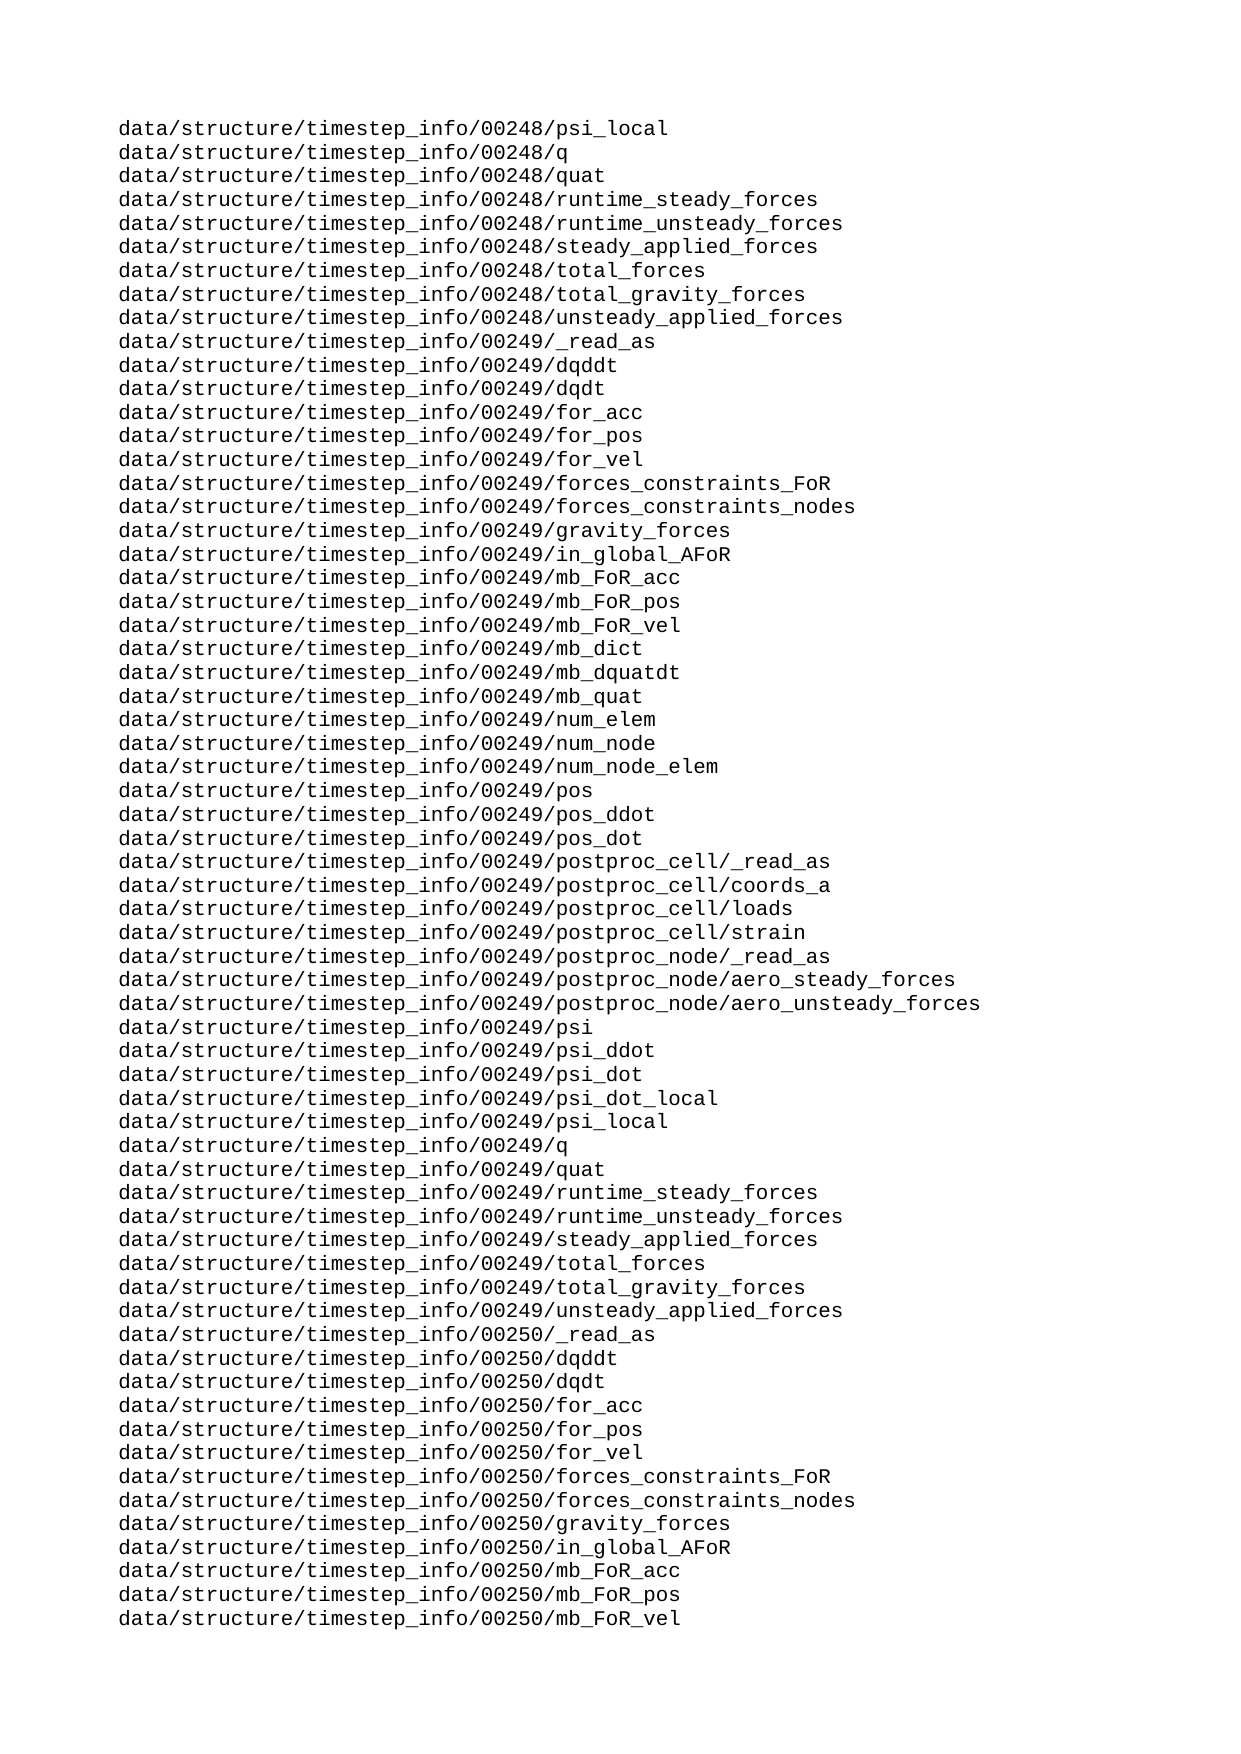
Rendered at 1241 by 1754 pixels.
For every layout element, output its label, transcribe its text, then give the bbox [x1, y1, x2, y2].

text data/structure/timestep_info/00249/forces_constraints_nodes [118, 496, 1122, 520]
text data/structure/timestep_info/00249/quat [118, 1158, 1122, 1182]
text data/structure/timestep_info/00249/mb_quat [118, 686, 1122, 709]
text data/structure/timestep_info/00248/quat [118, 165, 1122, 189]
text data/structure/timestep_info/00250/dqddt [118, 1348, 1122, 1371]
text data/structure/timestep_info/00249/for_pos [118, 426, 1122, 449]
text data/structure/timestep_info/00249/total_forces [118, 1253, 1122, 1277]
text data/structure/timestep_info/00249/mb_FoR_acc [118, 567, 1122, 591]
text data/structure/timestep_info/00250/in_global_AFoR [118, 1537, 1122, 1561]
text data/structure/timestep_info/00249/postproc_node/aero_unsteady_forces [118, 993, 1122, 1017]
text data/structure/timestep_info/00249/forces_constraints_FoR [118, 473, 1122, 496]
text data/structure/timestep_info/00249/pos_ddot [118, 804, 1122, 827]
text data/structure/timestep_info/00249/for_acc [118, 402, 1122, 426]
text data/structure/timestep_info/00249/mb_dict [118, 638, 1122, 662]
text data/structure/timestep_info/00249/postproc_node/aero_steady_forces [118, 969, 1122, 993]
text data/structure/timestep_info/00249/unsteady_applied_forces [118, 1300, 1122, 1324]
text data/structure/timestep_info/00249/psi [118, 1017, 1122, 1040]
text data/structure/timestep_info/00249/psi_dot [118, 1064, 1122, 1088]
text data/structure/timestep_info/00250/mb_FoR_acc [118, 1561, 1122, 1584]
text data/structure/timestep_info/00249/psi_dot_local [118, 1088, 1122, 1111]
text data/structure/timestep_info/00248/unsteady_applied_forces [118, 307, 1122, 331]
text data/structure/timestep_info/00249/postproc_cell/strain [118, 922, 1122, 946]
text data/structure/timestep_info/00249/dqddt [118, 354, 1122, 378]
text data/structure/timestep_info/00249/gravity_forces [118, 520, 1122, 544]
text data/structure/timestep_info/00249/mb_FoR_pos [118, 591, 1122, 615]
text data/structure/timestep_info/00249/in_global_AFoR [118, 544, 1122, 567]
text data/structure/timestep_info/00250/mb_FoR_vel [118, 1608, 1122, 1631]
text data/structure/timestep_info/00250/dqdt [118, 1371, 1122, 1395]
text data/structure/timestep_info/00249/num_node_elem [118, 757, 1122, 780]
text data/structure/timestep_info/00248/psi_local [118, 118, 1122, 142]
text data/structure/timestep_info/00250/_read_as [118, 1324, 1122, 1348]
text data/structure/timestep_info/00250/for_vel [118, 1442, 1122, 1466]
text data/structure/timestep_info/00249/q [118, 1135, 1122, 1158]
text data/structure/timestep_info/00248/runtime_steady_forces [118, 189, 1122, 213]
text data/structure/timestep_info/00250/for_pos [118, 1419, 1122, 1442]
text data/structure/timestep_info/00249/postproc_cell/coords_a [118, 875, 1122, 898]
text data/structure/timestep_info/00249/postproc_node/_read_as [118, 946, 1122, 969]
text data/structure/timestep_info/00250/gravity_forces [118, 1513, 1122, 1537]
text data/structure/timestep_info/00250/mb_FoR_pos [118, 1584, 1122, 1608]
text data/structure/timestep_info/00249/steady_applied_forces [118, 1229, 1122, 1253]
text data/structure/timestep_info/00248/steady_applied_forces [118, 236, 1122, 260]
text data/structure/timestep_info/00249/postproc_cell/_read_as [118, 851, 1122, 875]
text data/structure/timestep_info/00249/runtime_unsteady_forces [118, 1206, 1122, 1229]
text data/structure/timestep_info/00248/total_gravity_forces [118, 284, 1122, 307]
text data/structure/timestep_info/00249/postproc_cell/loads [118, 898, 1122, 922]
text data/structure/timestep_info/00250/forces_constraints_nodes [118, 1489, 1122, 1513]
text data/structure/timestep_info/00249/psi_local [118, 1111, 1122, 1135]
text data/structure/timestep_info/00249/psi_ddot [118, 1040, 1122, 1064]
text data/structure/timestep_info/00249/num_elem [118, 709, 1122, 733]
text data/structure/timestep_info/00248/runtime_unsteady_forces [118, 213, 1122, 236]
text data/structure/timestep_info/00249/num_node [118, 733, 1122, 757]
text data/structure/timestep_info/00249/pos_dot [118, 827, 1122, 851]
text data/structure/timestep_info/00248/total_forces [118, 260, 1122, 284]
text data/structure/timestep_info/00249/runtime_steady_forces [118, 1182, 1122, 1206]
text data/structure/timestep_info/00249/mb_dquatdt [118, 662, 1122, 686]
text data/structure/timestep_info/00249/for_vel [118, 449, 1122, 473]
text data/structure/timestep_info/00249/pos [118, 780, 1122, 804]
text data/structure/timestep_info/00249/_read_as [118, 331, 1122, 354]
text data/structure/timestep_info/00250/for_acc [118, 1395, 1122, 1419]
text data/structure/timestep_info/00249/total_gravity_forces [118, 1277, 1122, 1300]
text data/structure/timestep_info/00248/q [118, 142, 1122, 165]
text data/structure/timestep_info/00249/dqdt [118, 378, 1122, 402]
text data/structure/timestep_info/00249/mb_FoR_vel [118, 615, 1122, 638]
text data/structure/timestep_info/00250/forces_constraints_FoR [118, 1466, 1122, 1489]
